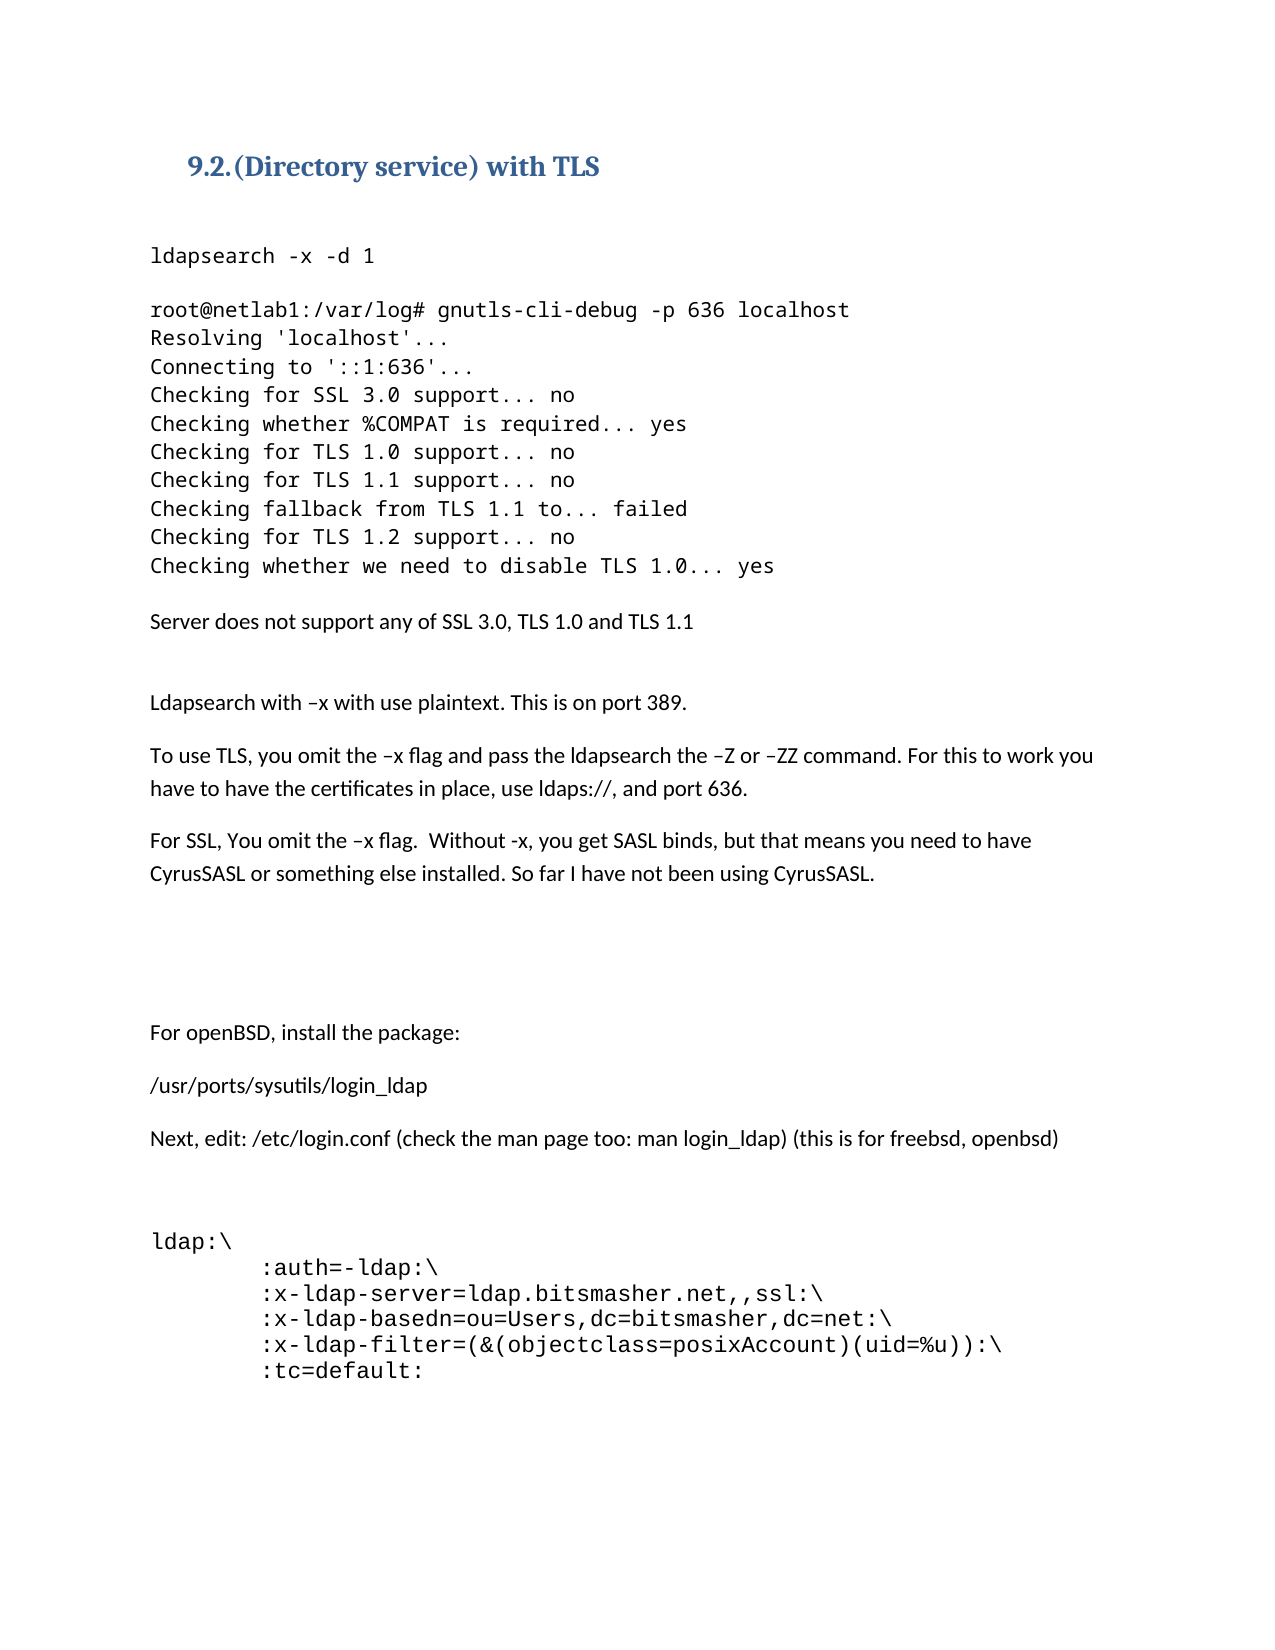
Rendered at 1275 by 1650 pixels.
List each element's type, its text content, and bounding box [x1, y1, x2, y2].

text Checking for TLS 1.0 support... no [150, 437, 1125, 466]
text ldapsearch -x -d 1 [150, 242, 1125, 270]
text :auth=-ldap:\ [150, 1256, 1125, 1282]
text ldap:\ [150, 1230, 1125, 1256]
text Server does not support any of SSL 3.0, TLS 1.0 and TLS 1.1 [150, 607, 1125, 635]
subtitle (Directory service) with TLS [187, 150, 1125, 183]
text Connecting to '::1:636'... [150, 352, 1125, 380]
text For SSL, You omit the –x flag. Without -x, you get SASL binds, but that means you need to have CyrusSASL or something else installed. So far I have not been using CyrusSASL. [150, 827, 1125, 887]
text Ldapsearch with –x with use plaintext. This is on port 389. [150, 688, 1125, 716]
text root@netlab1:/var/log# gnutls-cli-debug -p 636 localhost [150, 295, 1125, 323]
text For openBSD, install the package: [150, 1018, 1125, 1046]
text :x-ldap-basedn=ou=Users,dc=bitsmasher,dc=net:\ [150, 1308, 1125, 1334]
text Checking for SSL 3.0 support... no [150, 380, 1125, 409]
text To use TLS, you omit the –x flag and pass the ldapsearch the –Z or –ZZ command. For this to work you have to have the certificates in place, use ldaps://, and port 636. [150, 741, 1125, 802]
text Checking whether %COMPAT is required... yes [150, 409, 1125, 437]
text :tc=default: [150, 1360, 1125, 1386]
text Resolving 'localhost'... [150, 323, 1125, 352]
text :x-ldap-filter=(&(objectclass=posixAccount)(uid=%u)):\ [150, 1334, 1125, 1360]
text Checking for TLS 1.2 support... no [150, 522, 1125, 551]
text Next, edit: /etc/login.conf (check the man page too: man login_ldap) (this is for freebsd, openbsd) [150, 1124, 1125, 1152]
text Checking for TLS 1.1 support... no [150, 466, 1125, 494]
text Checking fallback from TLS 1.1 to... failed [150, 494, 1125, 522]
text :x-ldap-server=ldap.bitsmasher.net,,ssl:\ [150, 1282, 1125, 1308]
text /usr/ports/sysutils/login_ldap [150, 1071, 1125, 1099]
text Checking whether we need to disable TLS 1.0... yes [150, 551, 1125, 579]
